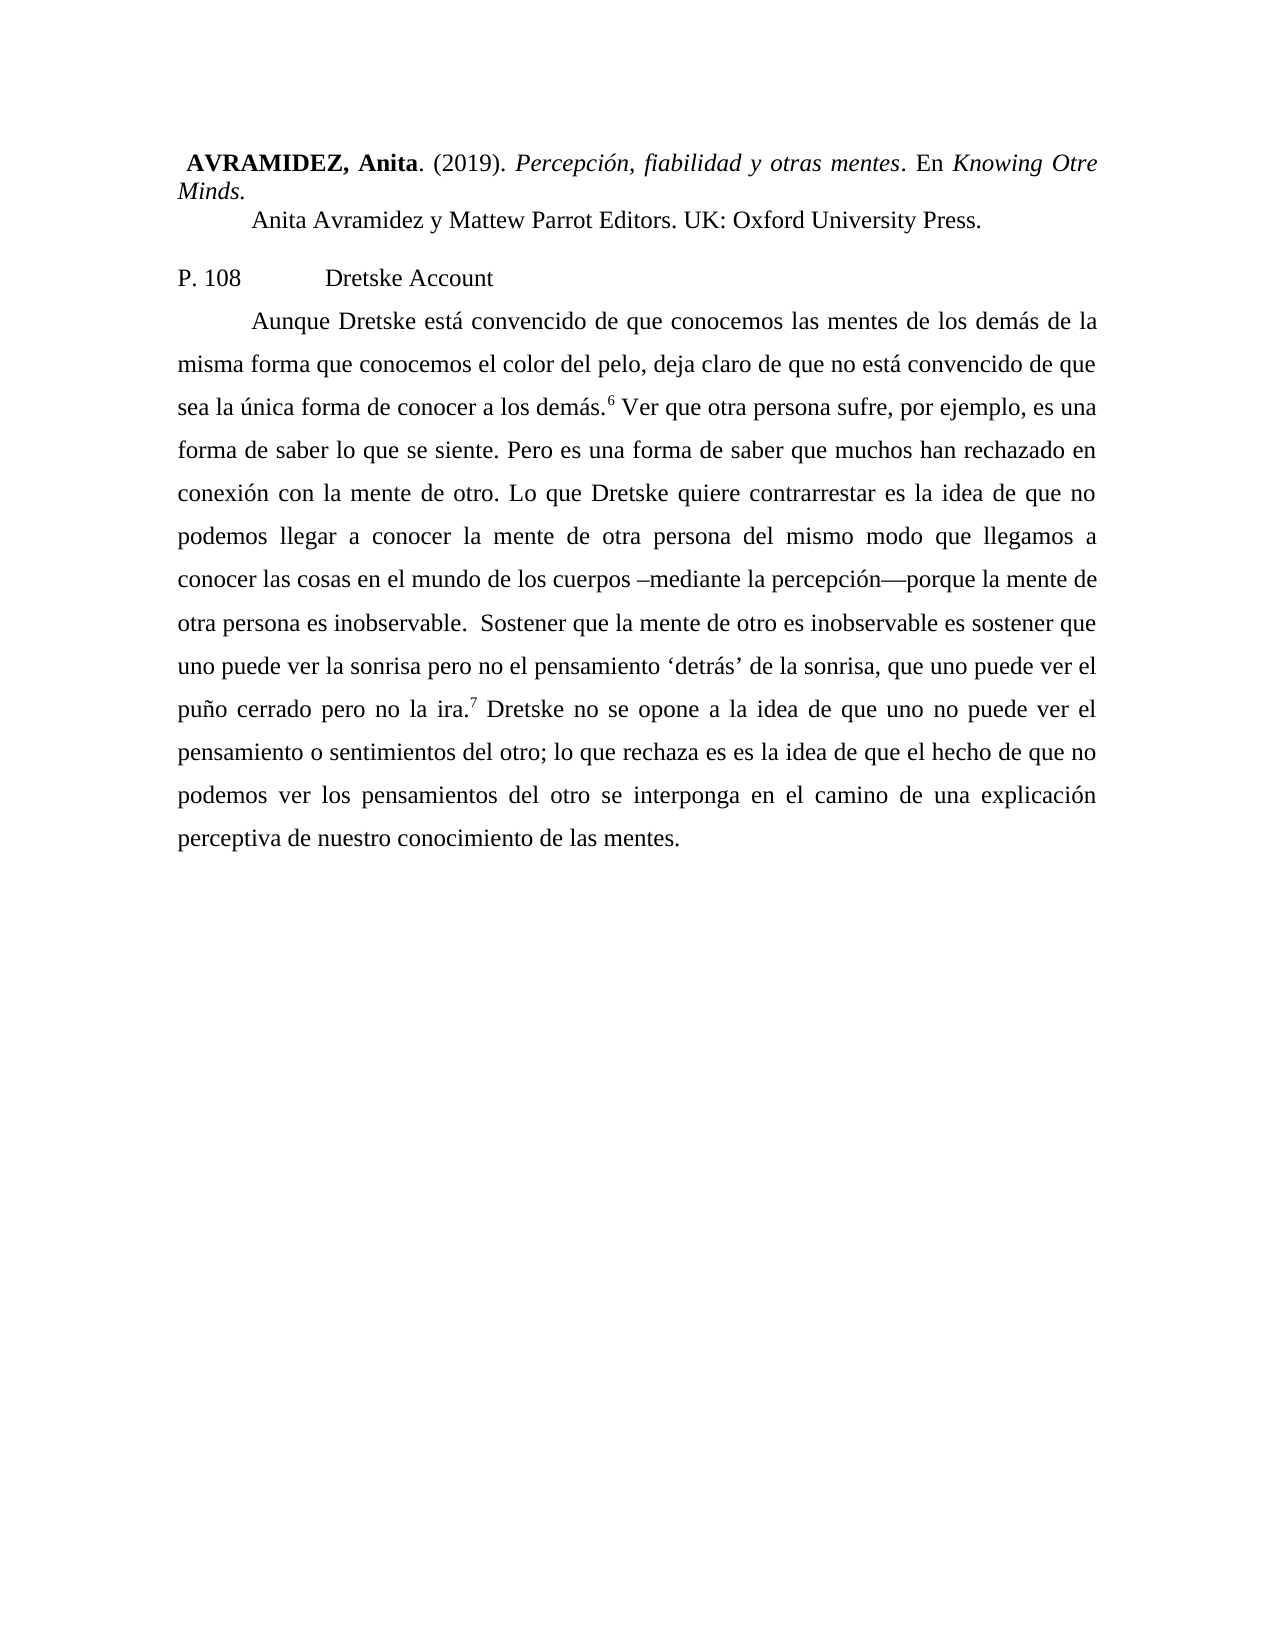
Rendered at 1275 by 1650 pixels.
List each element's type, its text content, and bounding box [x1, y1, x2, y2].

text P. 108 Dretske Account [177, 263, 1098, 291]
text AVRAMIDEZ, Anita. (2019). Percepción, fiabilidad y otras mentes. En Knowing Otre Minds. [177, 148, 1098, 205]
text Anita Avramidez y Mattew Parrot Editors. UK: Oxford University Press. [177, 205, 1098, 234]
text Aunque Dretske está convencido de que conocemos las mentes de los demás de la misma forma que conocemos el color del pelo, deja claro de que no está convencido de que sea la única forma de conocer a los demás.6 Ver que otra persona sufre, por ejemplo, es una forma de saber lo que se siente. Pero es una forma de saber que muchos han rechazado en conexión con la mente de otro. Lo que Dretske quiere contrarrestar es la idea de que no podemos llegar a conocer la mente de otra persona del mismo modo que llegamos a conocer las cosas en el mundo de los cuerpos –mediante la percepción—porque la mente de otra persona es inobservable. Sostener que la mente de otro es inobservable es sostener que uno puede ver la sonrisa pero no el pensamiento ‘detrás’ de la sonrisa, que uno puede ver el puño cerrado pero no la ira.7 Dretske no se opone a la idea de que uno no puede ver el pensamiento o sentimientos del otro; lo que rechaza es es la idea de que el hecho de que no podemos ver los pensamientos del otro se interponga en el camino de una explicación perceptiva de nuestro conocimiento de las mentes. [177, 306, 1098, 852]
